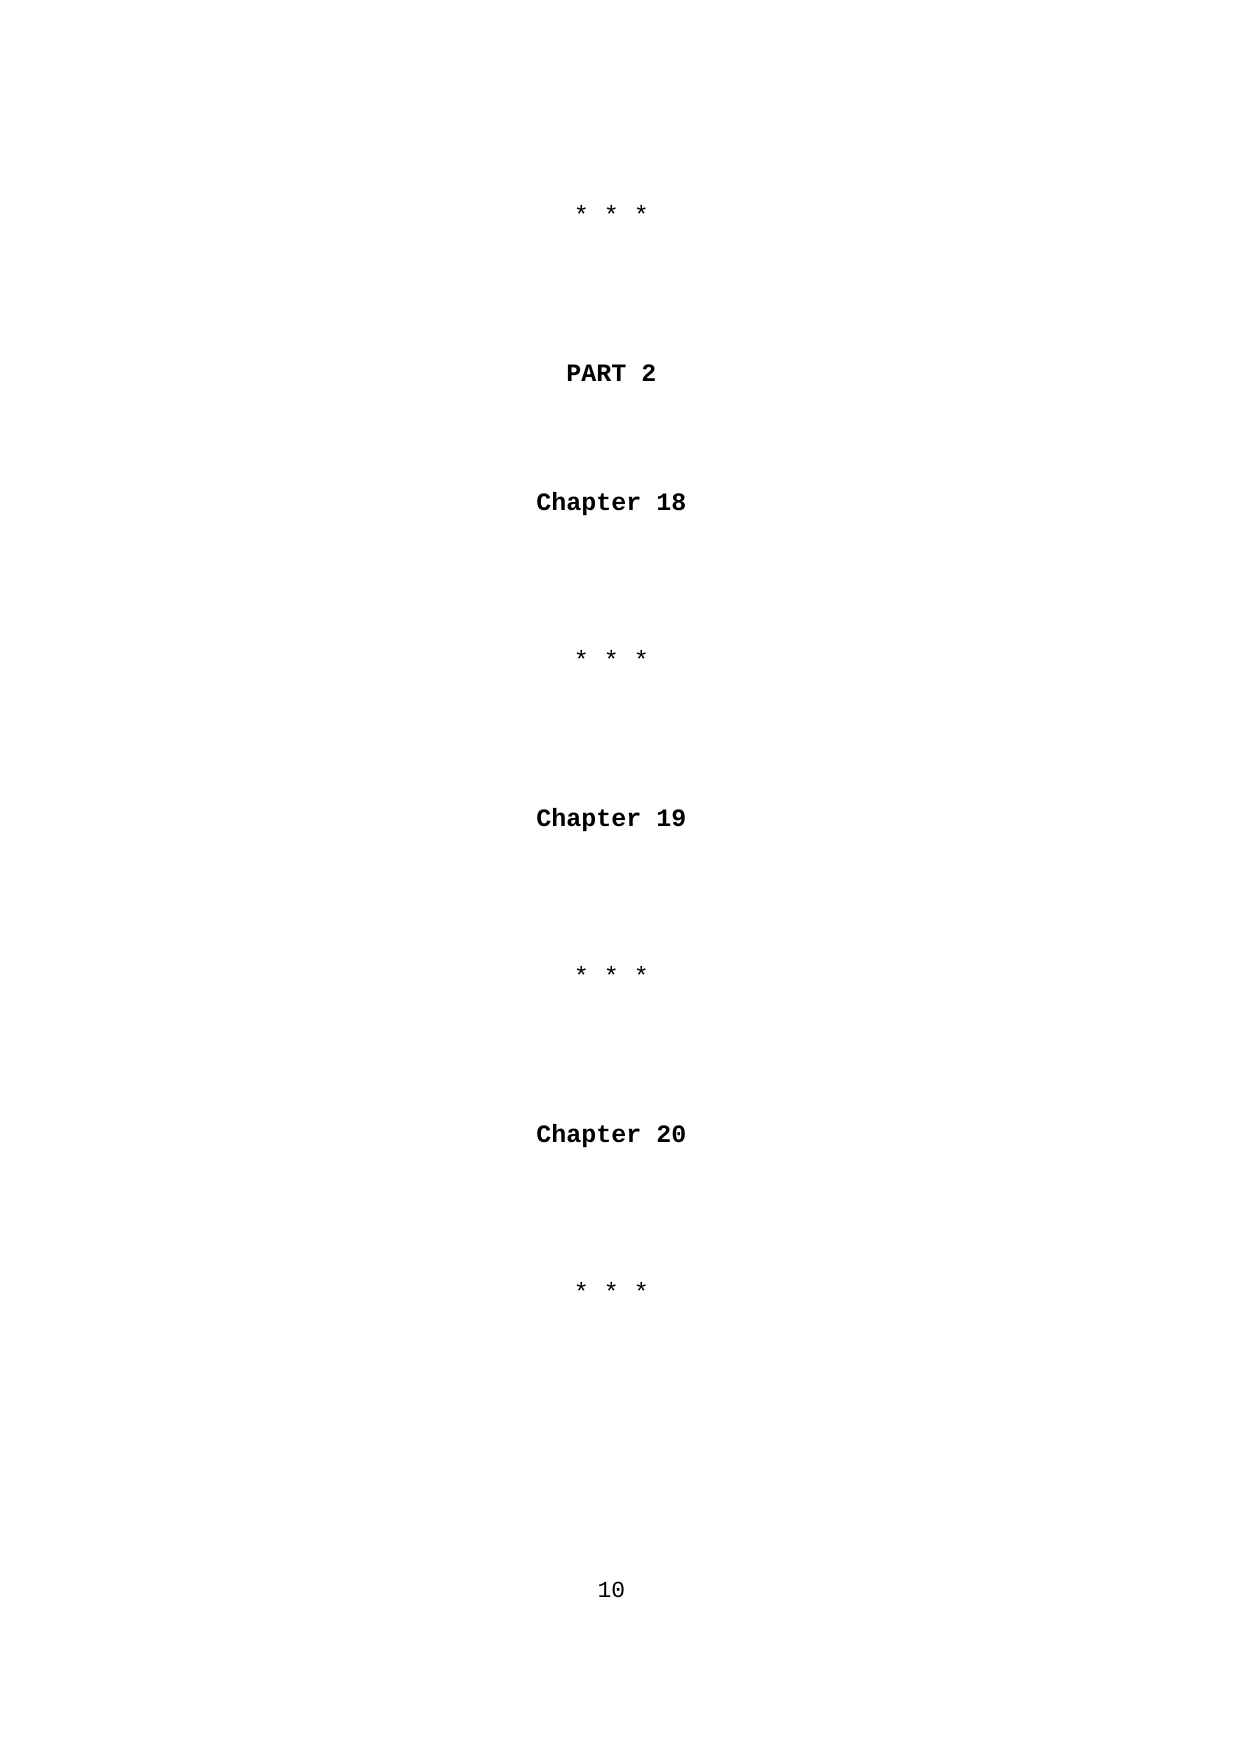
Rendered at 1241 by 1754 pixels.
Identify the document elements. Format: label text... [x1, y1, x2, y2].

subtitle Part 2 [159, 347, 1063, 390]
subtitle Chapter 20 [159, 1108, 1063, 1151]
subtitle * * * [159, 950, 1063, 993]
subtitle Chapter 18 [159, 476, 1063, 519]
subtitle * * * [159, 1266, 1063, 1309]
subtitle Chapter 19 [159, 792, 1063, 835]
subtitle * * * [159, 634, 1063, 677]
subtitle * * * [159, 189, 1063, 232]
